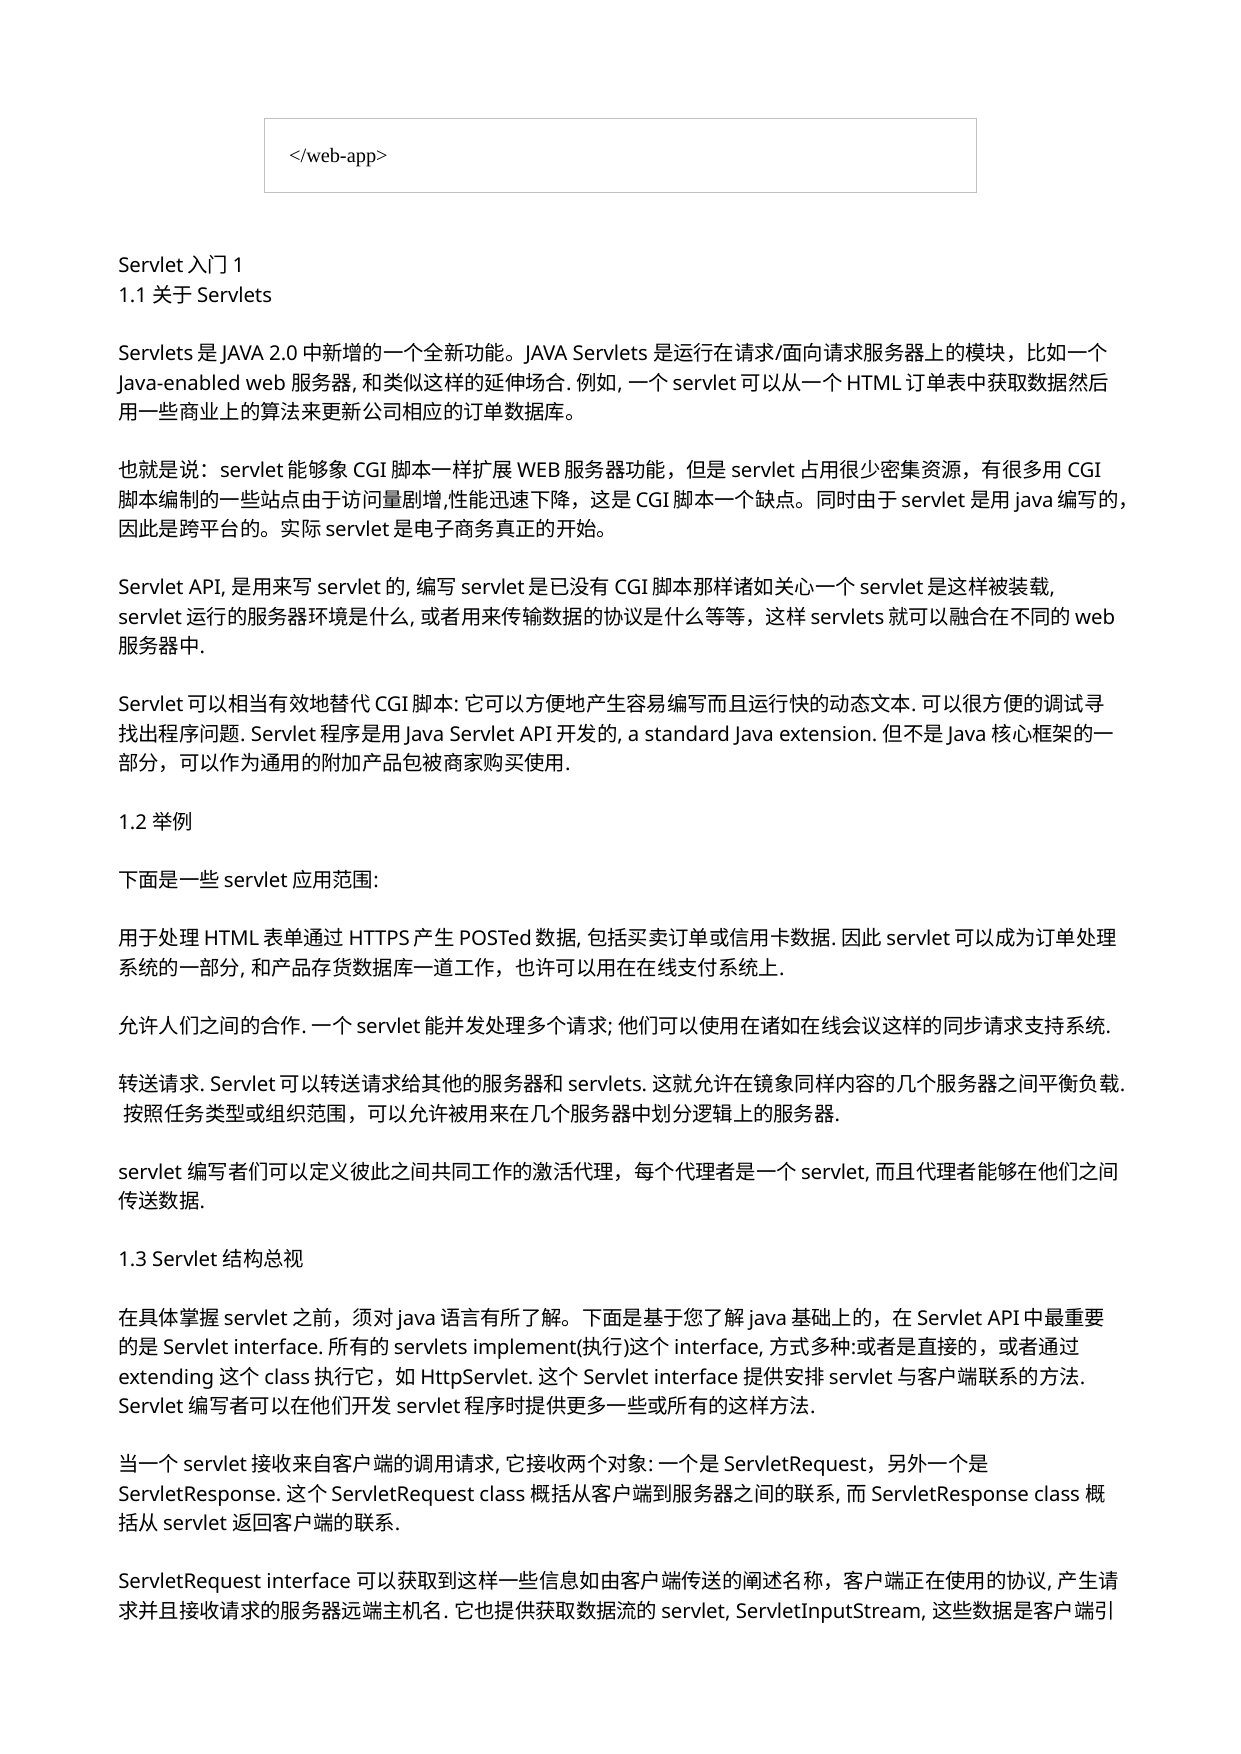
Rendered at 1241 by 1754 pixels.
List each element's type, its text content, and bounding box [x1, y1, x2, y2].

text Servlet入门1 1.1 关于Servlets Servlets是JAVA 2.0中新增的一个全新功能。JAVA Servlets 是运行在请求/面向请求服务器上的模块，比如一个Java-enabled web 服务器, 和类似这样的延伸场合. 例如, 一个servlet可以从一个HTML订单表中获取数据然后用一些商业上的算法来更新公司相应的订单数据库。 也就是说：servlet能够象CGI脚本一样扩展WEB服务器功能，但是servlet占用很少密集资源，有很多用CGI脚本编制的一些站点由于访问量剧增,性能迅速下降，这是CGI脚本一个缺点。同时由于servlet 是用java编写的，因此是跨平台的。实际servlet是电子商务真正的开始。 Servlet API, 是用来写servlet的, 编写servlet是已没有CGI脚本那样诸如关心一个servlet是这样被装载, servlet运行的服务器环境是什么, 或者用来传输数据的协议是什么等等，这样servlets就可以融合在不同的web服务器中. Servlet可以相当有效地替代CGI脚本: 它可以方便地产生容易编写而且运行快的动态文本. 可以很方便的调试寻找出程序问题. Servlet程序是用Java Servlet API开发的, a standard Java extension. 但不是Java 核心框架的一部分，可以作为通用的附加产品包被商家购买使用. 1.2 举例 下面是一些servlet应用范围: 用于处理HTML表单通过HTTPS产生POSTed数据, 包括买卖订单或信用卡数据. 因此servlet可以成为订单处理系统的一部分, 和产品存货数据库一道工作，也许可以用在在线支付系统上. 允许人们之间的合作. 一个servlet能并发处理多个请求; 他们可以使用在诸如在线会议这样的同步请求支持系统. 转送请求. Servlet可以转送请求给其他的服务器和servlets. 这就允许在镜象同样内容的几个服务器之间平衡负载. 按照任务类型或组织范围，可以允许被用来在几个服务器中划分逻辑上的服务器. servlet 编写者们可以定义彼此之间共同工作的激活代理，每个代理者是一个servlet, 而且代理者能够在他们之间传送数据. 1.3 Servlet 结构总视 在具体掌握servlet之前，须对java语言有所了解。下面是基于您了解java基础上的，在Servlet API中最重要的是Servlet interface. 所有的servlets implement(执行)这个interface, 方式多种:或者是直接的，或者通过extending 这个class执行它，如 HttpServlet. 这个Servlet interface 提供安排servlet与客户端联系的方法. Servlet 编写者可以在他们开发 servlet程序时提供更多一些或所有的这样方法. 当一个servlet接收来自客户端的调用请求, 它接收两个对象: 一个是ServletRequest，另外一个是ServletResponse. 这个ServletRequest class 概括从客户端到服务器之间的联系, 而 ServletResponse class 概括从servlet 返回客户端的联系. ServletRequest interface 可以获取到这样一些信息如由客户端传送的阐述名称，客户端正在使用的协议, 产生请求并且接收请求的服务器远端主机名. 它也提供获取数据流的servlet, ServletInputStream, 这些数据是客户端引用中使用HTTP POST 和 PUT 方法递交的. 一个ServletRequest的子类可以让 servlet获取更多的协议特性数据. 例如: HttpServletRequest 包含获取 HTTP-specific头部信息的方法. ServletResponse interface 给出相应客户端的servlet方法. 它允许servlet 设置内容长度和回应的mime类型, 并且提供输出流, ServletOutputStream, 通过编写者可以发回相应数据. ServletResponse子类可以给出更多 protocol-specific容量的信息。 例如: HttpServletResponse 包含允许servlet 操作HTTP-specific头部信息的方法. 上面有关classes 和 interfaces描述构成了一个基本的Servlet框架. HTTP servlets有一些附加的可以提供session-tracking capabilities的方法. servlet编写者可以用这些API在有他人操作时维护servlet与客户端之间的状态. 1.4 Servlet Lifecycle 服务器装载运行servlets：接收来自客户端的多个请求并且返回数据给客户端. 然后在删除移开servlets. 这就是servlets lifecycle过程. 下面详细描述： 当一个服务器装载servlet时, 它运行servlet的 init 方法. 这个方法不能反复调用，一旦调用就是再装载servlet. 直到服务器调用 destroy 方法卸载 servlet后才能再调用. 在服务器装载初始化后servlet, servlet就能够处理客户端的请求. 用 service 方法做到这一点. 每个客户端请求有它自己service方法: 这些方法接收客户端请求, 并且发回相应的响应. Servlets能同时运行多个service. 这是很重要的, 这样, service方法可以按一个thread-safe 样式编写. 如：service方法更新servlet对象中的一个字段field, 这个字段可以同时存取的. 假如某个服务器不能同时并发运行 service方法，也可以用SingleThreadModel interface. 这个 interface 保证不会有两个以上的线程threads并发运行. Servlets一直运行到他们被服务器卸载。 在servlet的lifecycle中, 编写一个thread-safe编码以卸载servlet是很重要的。 [118, 249, 1122, 1624]
table_header </web-app> [265, 119, 976, 192]
